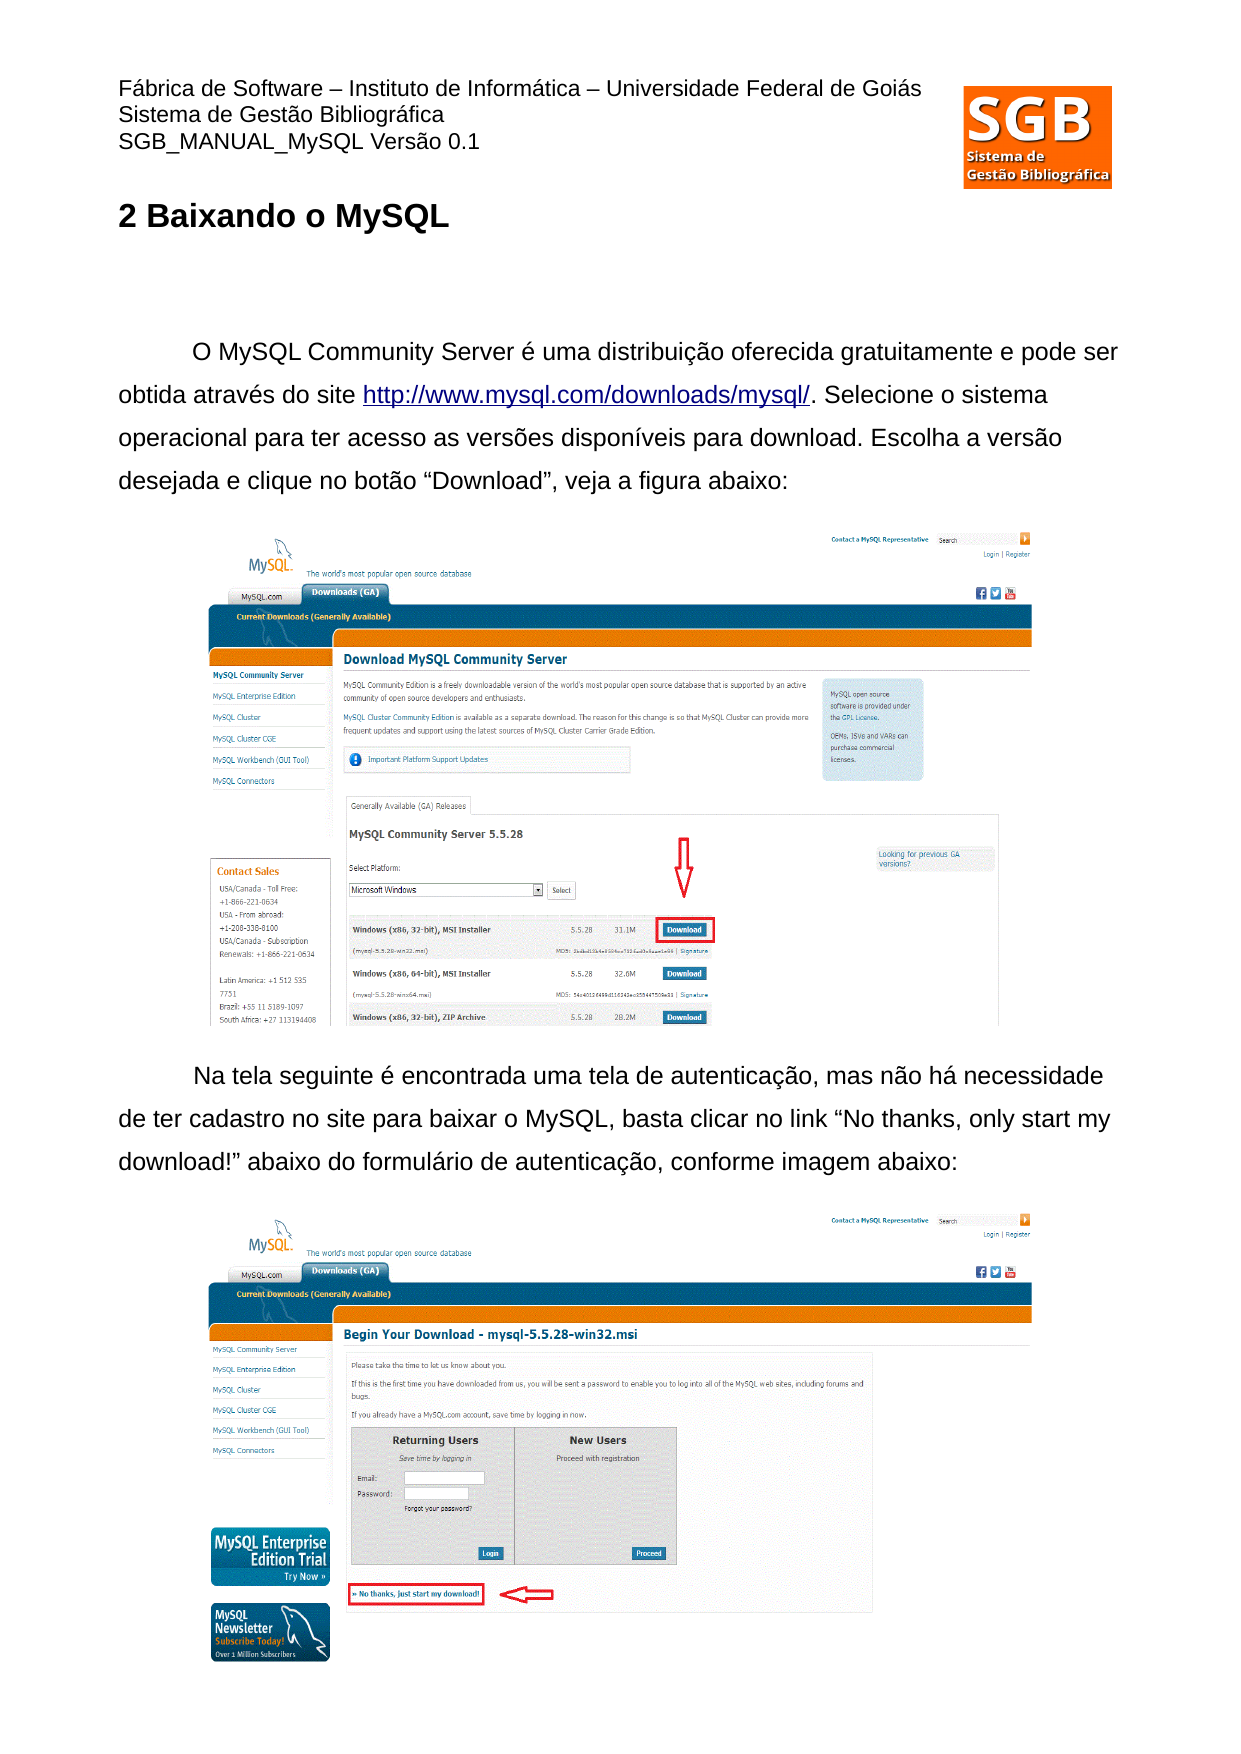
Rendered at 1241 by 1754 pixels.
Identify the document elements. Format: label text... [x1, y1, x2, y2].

picture [208, 1305, 1032, 1664]
text Na tela seguinte é encontrada uma tela de autenticação, mas não há necessidade de ter cadastro no site para baixar o MySQL, basta clicar no link “No thanks, only start my download!” abaixo do formulário de autenticação, conforme imagem abaixo: [118, 1061, 1122, 1176]
picture [285, 615, 307, 619]
picture [363, 614, 377, 619]
picture [208, 1212, 1032, 1286]
picture [266, 1290, 291, 1296]
subtitle 2 Baixando o MySQL [118, 196, 1122, 235]
picture [243, 1292, 263, 1297]
picture [208, 531, 1032, 609]
picture [338, 1292, 349, 1297]
picture [963, 86, 1112, 189]
text O MySQL Community Server é uma distribuição oferecida gratuitamente e pode ser obtida através do site http://www.mysql.com/downloads/mysql/. Selecione o sistema operacional para ter acesso as versões disponíveis para download. Escolha a versão desejada e clique no botão “Download”, veja a figura abaixo: [118, 337, 1122, 495]
picture [363, 1292, 377, 1296]
picture [208, 626, 1032, 1026]
picture [338, 614, 349, 619]
picture [266, 612, 283, 627]
